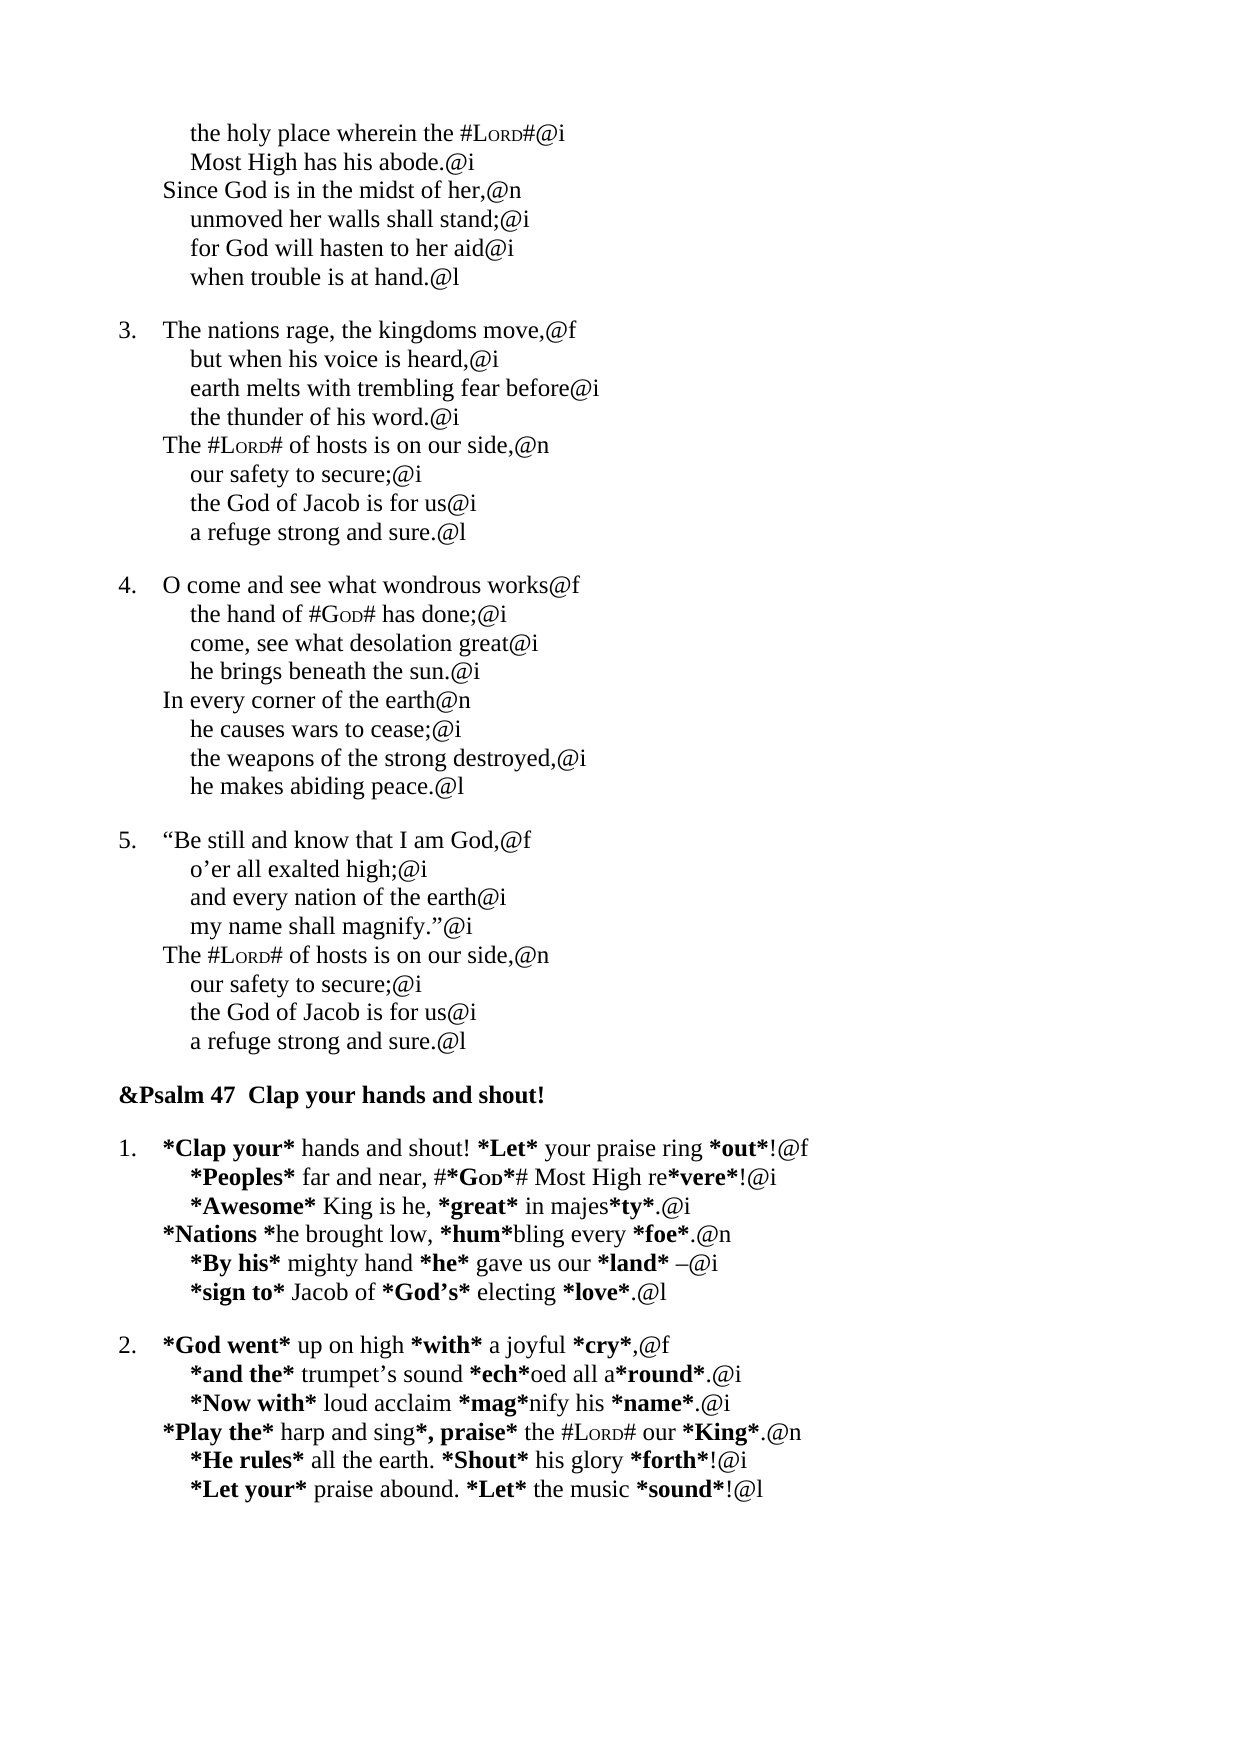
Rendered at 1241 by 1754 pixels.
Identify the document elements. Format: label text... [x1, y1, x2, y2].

text 1. *Clap your* hands and shout! *Let* your praise ring *out*!@f [118, 1133, 1122, 1162]
text *sign to* Jacob of *God’s* electing *love*.@l [171, 1277, 1122, 1306]
text *Peoples* far and near, #*God*# Most High re*vere*!@i [171, 1162, 1122, 1191]
text our safety to secure;@i [171, 969, 1122, 997]
text he causes wars to cease;@i [171, 714, 1122, 743]
text 4. O come and see what wondrous works@f [118, 570, 1122, 599]
text 3. The nations rage, the kingdoms move,@f [118, 315, 1122, 344]
text *He rules* all the earth. *Shout* his glory *forth*!@i [171, 1446, 1122, 1474]
subtitle &Psalm 47 Clap your hands and shout! [118, 1080, 1122, 1108]
text Most High has his abode.@i [171, 147, 1122, 176]
text the holy place wherein the #Lord#@i [171, 118, 1122, 147]
text a refuge strong and sure.@l [171, 1026, 1122, 1055]
text the thunder of his word.@i [171, 402, 1122, 430]
text The #Lord# of hosts is on our side,@n [162, 940, 1122, 969]
text but when his voice is heard,@i [171, 344, 1122, 373]
text the weapons of the strong destroyed,@i [171, 743, 1122, 771]
text *Play the* harp and sing*, praise* the #Lord# our *King*.@n [162, 1417, 1122, 1446]
text *Let your* praise abound. *Let* the music *sound*!@l [171, 1474, 1122, 1503]
text a refuge strong and sure.@l [171, 517, 1122, 545]
text 5. “Be still and know that I am God,@f [118, 825, 1122, 854]
text In every corner of the earth@n [162, 685, 1122, 714]
text the hand of #God# has done;@i [171, 599, 1122, 628]
text he makes abiding peace.@l [171, 771, 1122, 800]
text and every nation of the earth@i [171, 882, 1122, 911]
text come, see what desolation great@i [171, 628, 1122, 656]
text *Now with* loud acclaim *mag*nify his *name*.@i [171, 1388, 1122, 1417]
text *By his* mighty hand *he* gave us our *land* –@i [171, 1248, 1122, 1277]
text my name shall magnify.”@i [171, 911, 1122, 940]
text 2. *God went* up on high *with* a joyful *cry*,@f [118, 1331, 1122, 1359]
text unmoved her walls shall stand;@i [171, 204, 1122, 233]
text *Nations *he brought low, *hum*bling every *foe*.@n [162, 1219, 1122, 1248]
text the God of Jacob is for us@i [171, 488, 1122, 517]
text the God of Jacob is for us@i [171, 997, 1122, 1026]
text Since God is in the midst of her,@n [162, 176, 1122, 204]
text The #Lord# of hosts is on our side,@n [162, 430, 1122, 459]
text when trouble is at hand.@l [171, 262, 1122, 291]
text for God will hasten to her aid@i [171, 233, 1122, 262]
text earth melts with trembling fear before@i [171, 373, 1122, 402]
text our safety to secure;@i [171, 459, 1122, 488]
text *and the* trumpet’s sound *ech*oed all a*round*.@i [171, 1359, 1122, 1388]
text o’er all exalted high;@i [171, 854, 1122, 882]
text *Awesome* King is he, *great* in majes*ty*.@i [171, 1191, 1122, 1219]
text he brings beneath the sun.@i [171, 656, 1122, 685]
